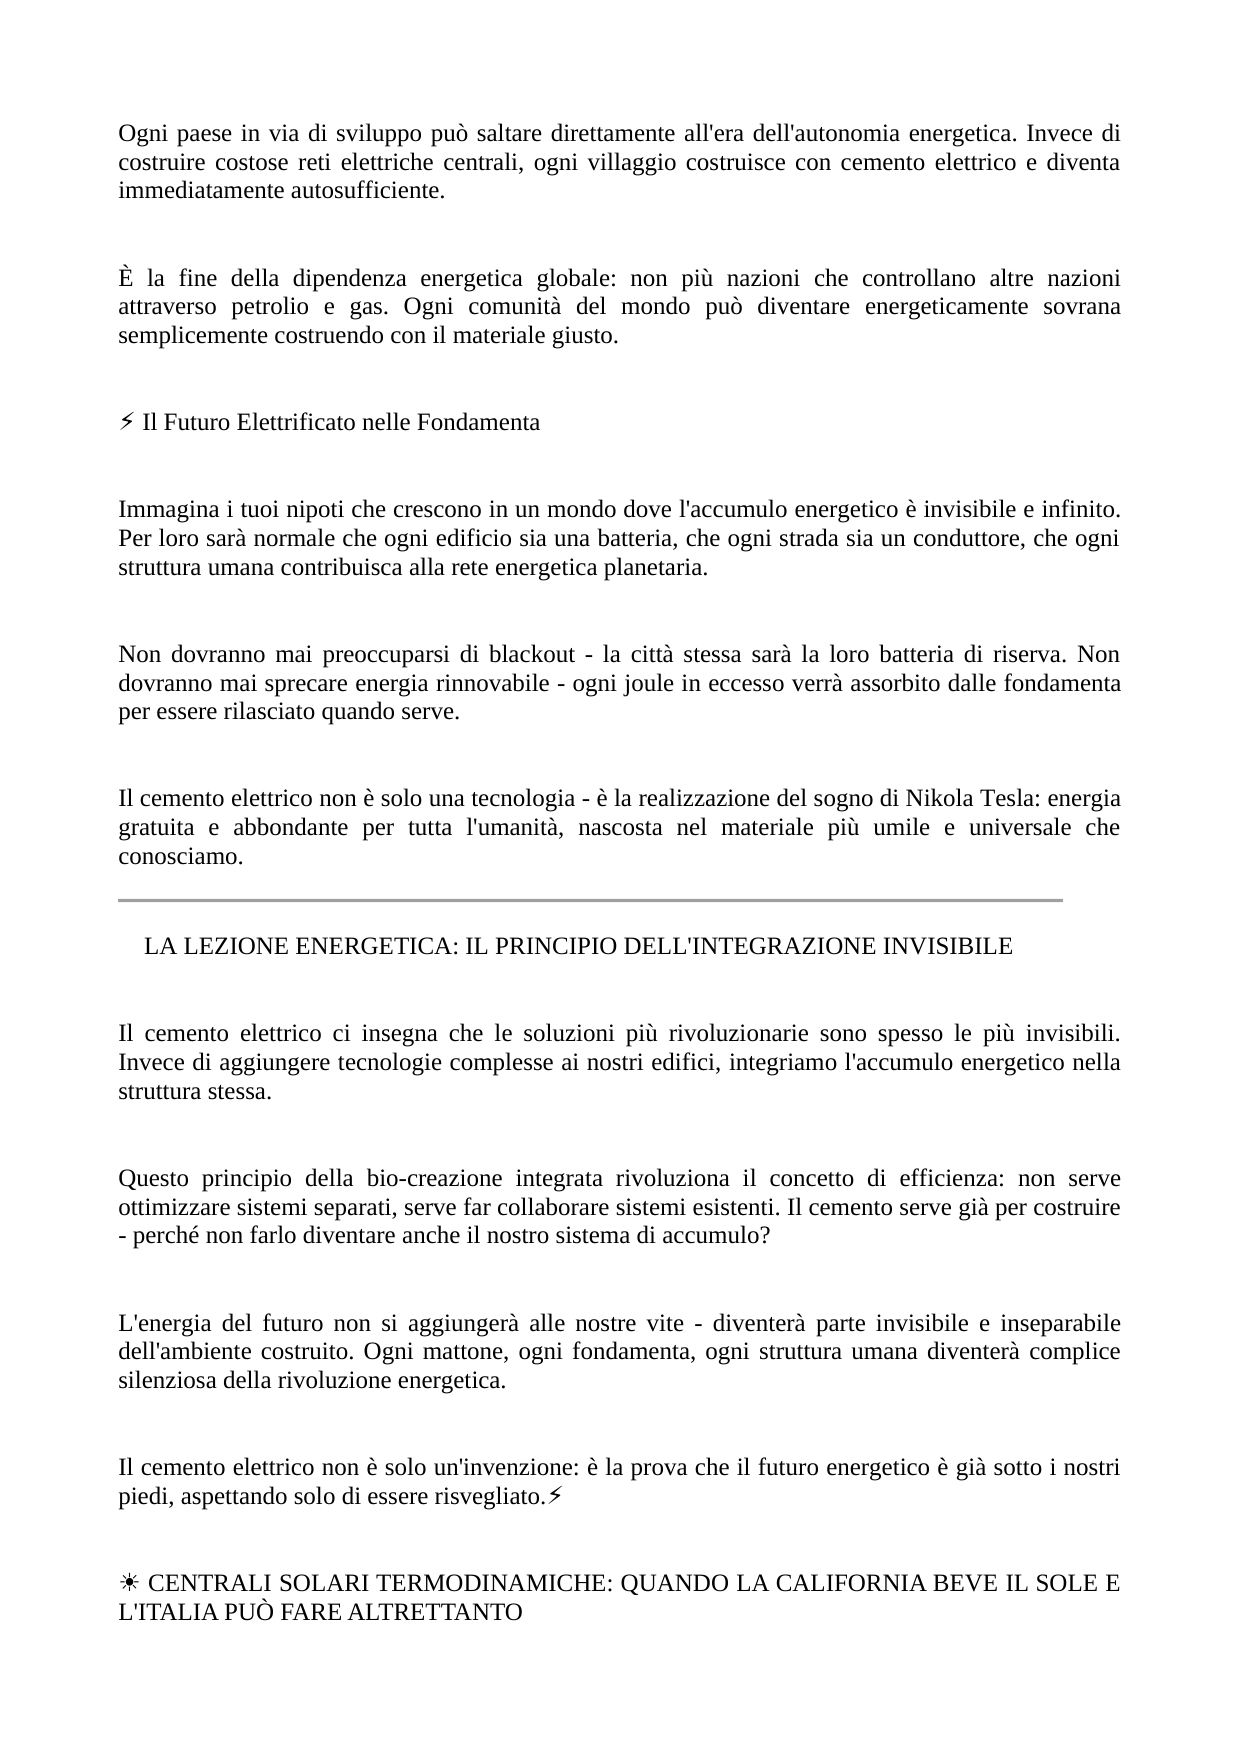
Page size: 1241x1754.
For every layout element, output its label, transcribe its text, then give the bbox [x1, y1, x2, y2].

subtitle ☀️ CENTRALI SOLARI TERMODINAMICHE: QUANDO LA CALIFORNIA BEVE IL SOLE E L'ITALIA PUÒ FARE ALTRETTANTO [118, 1568, 1122, 1626]
subtitle ⚡ Il Futuro Elettrificato nelle Fondamenta [118, 407, 1122, 436]
text Il cemento elettrico ci insegna che le soluzioni più rivoluzionarie sono spesso le più invisibili. Invece di aggiungere tecnologie complesse ai nostri edifici, integriamo l'accumulo energetico nella struttura stessa. [118, 1018, 1122, 1105]
text Il cemento elettrico non è solo una tecnologia - è la realizzazione del sogno di Nikola Tesla: energia gratuita e abbondante per tutta l'umanità, nascosta nel materiale più umile e universale che conosciamo. [118, 783, 1122, 870]
text Ogni paese in via di sviluppo può saltare direttamente all'era dell'autonomia energetica. Invece di costruire costose reti elettriche centrali, ogni villaggio costruisce con cemento elettrico e diventa immediatamente autosufficiente. [118, 118, 1122, 204]
text È la fine della dipendenza energetica globale: non più nazioni che controllano altre nazioni attraverso petrolio e gas. Ogni comunità del mondo può diventare energeticamente sovrana semplicemente costruendo con il materiale giusto. [118, 263, 1122, 349]
text Questo principio della bio-creazione integrata rivoluziona il concetto di efficienza: non serve ottimizzare sistemi separati, serve far collaborare sistemi esistenti. Il cemento serve già per costruire - perché non farlo diventare anche il nostro sistema di accumulo? [118, 1163, 1122, 1249]
text Non dovranno mai preoccuparsi di blackout - la città stessa sarà la loro batteria di riserva. Non dovranno mai sprecare energia rinnovabile - ogni joule in eccesso verrà assorbito dalle fondamenta per essere rilasciato quando serve. [118, 639, 1122, 725]
text Immagina i tuoi nipoti che crescono in un mondo dove l'accumulo energetico è invisibile e infinito. Per loro sarà normale che ogni edificio sia una batteria, che ogni strada sia un conduttore, che ogni struttura umana contribuisca alla rete energetica planetaria. [118, 494, 1122, 581]
text L'energia del futuro non si aggiungerà alle nostre vite - diventerà parte invisibile e inseparabile dell'ambiente costruito. Ogni mattone, ogni fondamenta, ogni struttura umana diventerà complice silenziosa della rivoluzione energetica. [118, 1308, 1122, 1394]
subtitle 🎯 LA LEZIONE ENERGETICA: IL PRINCIPIO DELL'INTEGRAZIONE INVISIBILE [118, 931, 1122, 960]
text Il cemento elettrico non è solo un'invenzione: è la prova che il futuro energetico è già sotto i nostri piedi, aspettando solo di essere risvegliato.🏗️⚡ [118, 1452, 1122, 1510]
